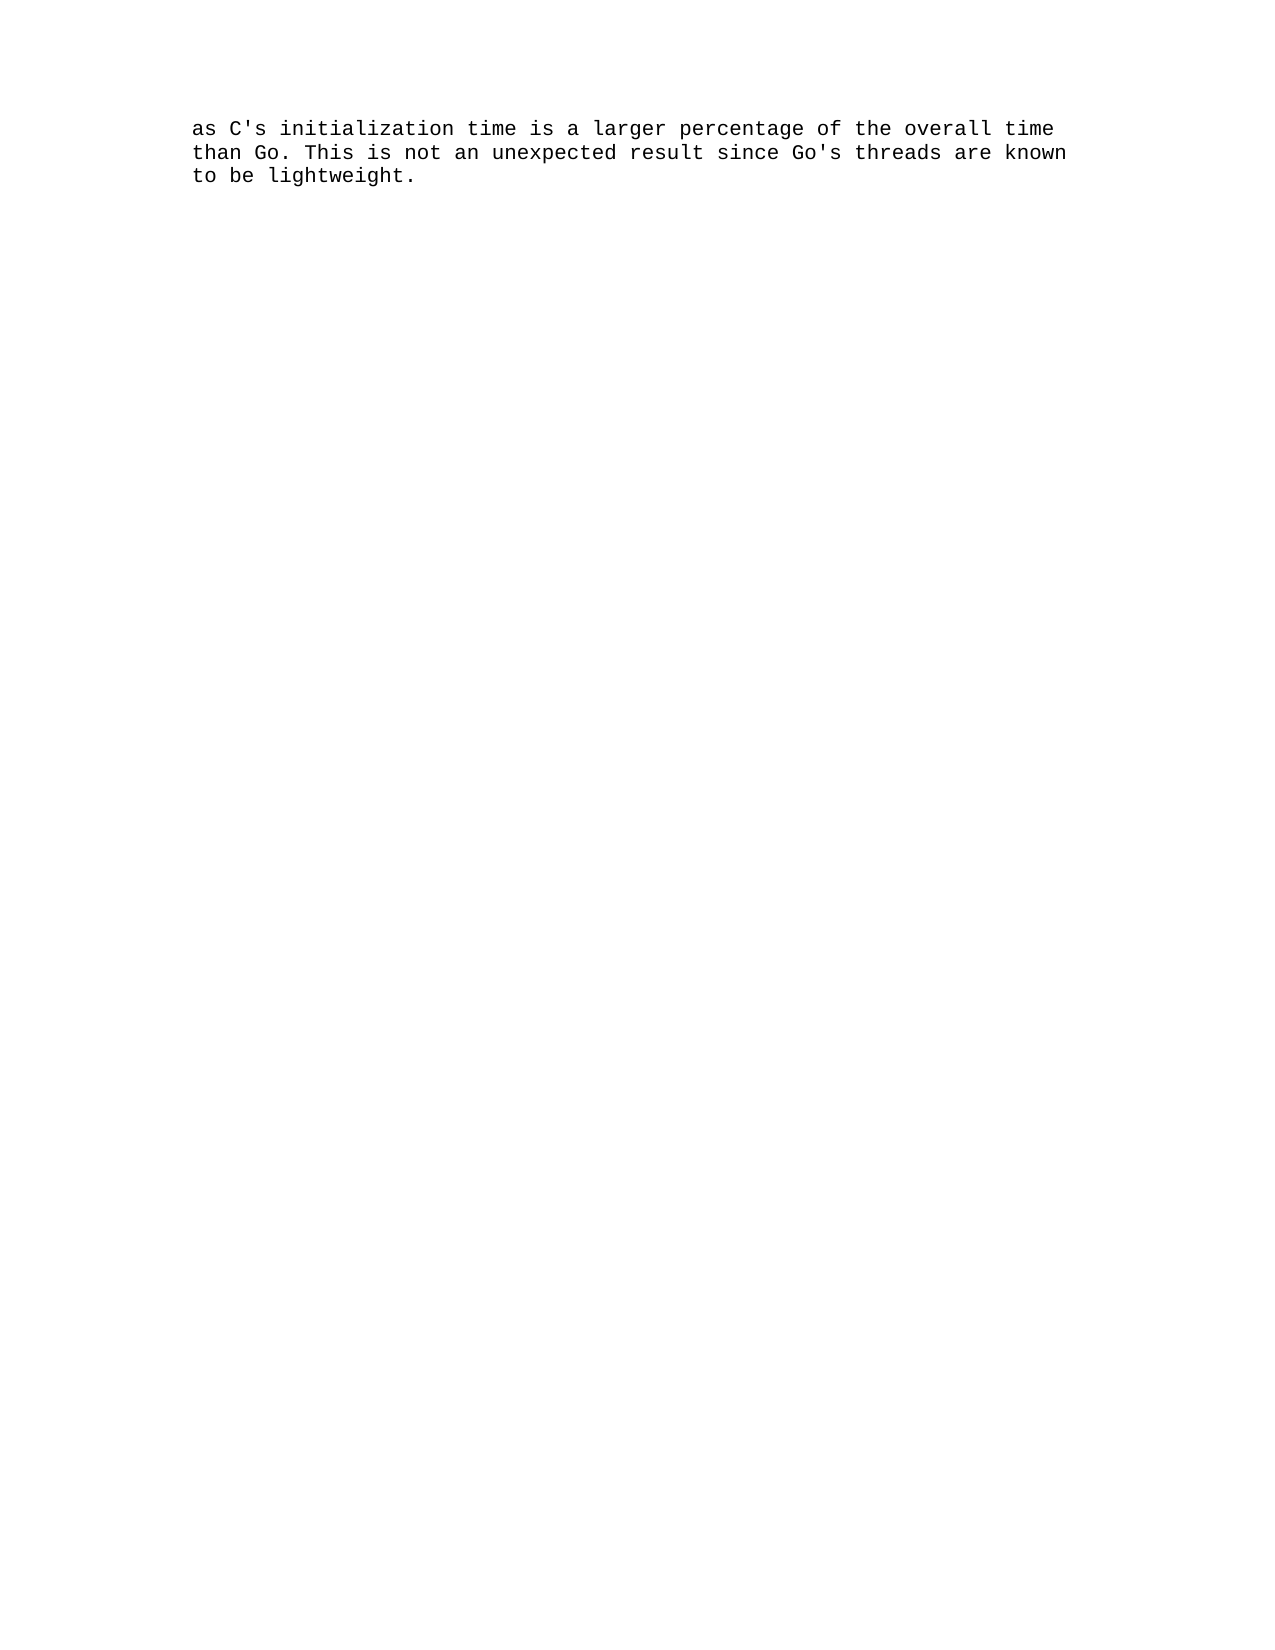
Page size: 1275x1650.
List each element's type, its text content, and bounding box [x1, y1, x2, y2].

text to be lightweight. [118, 165, 1157, 189]
text than Go. This is not an unexpected result since Go's threads are known [118, 142, 1157, 165]
text as C's initialization time is a larger percentage of the overall time [118, 118, 1157, 142]
